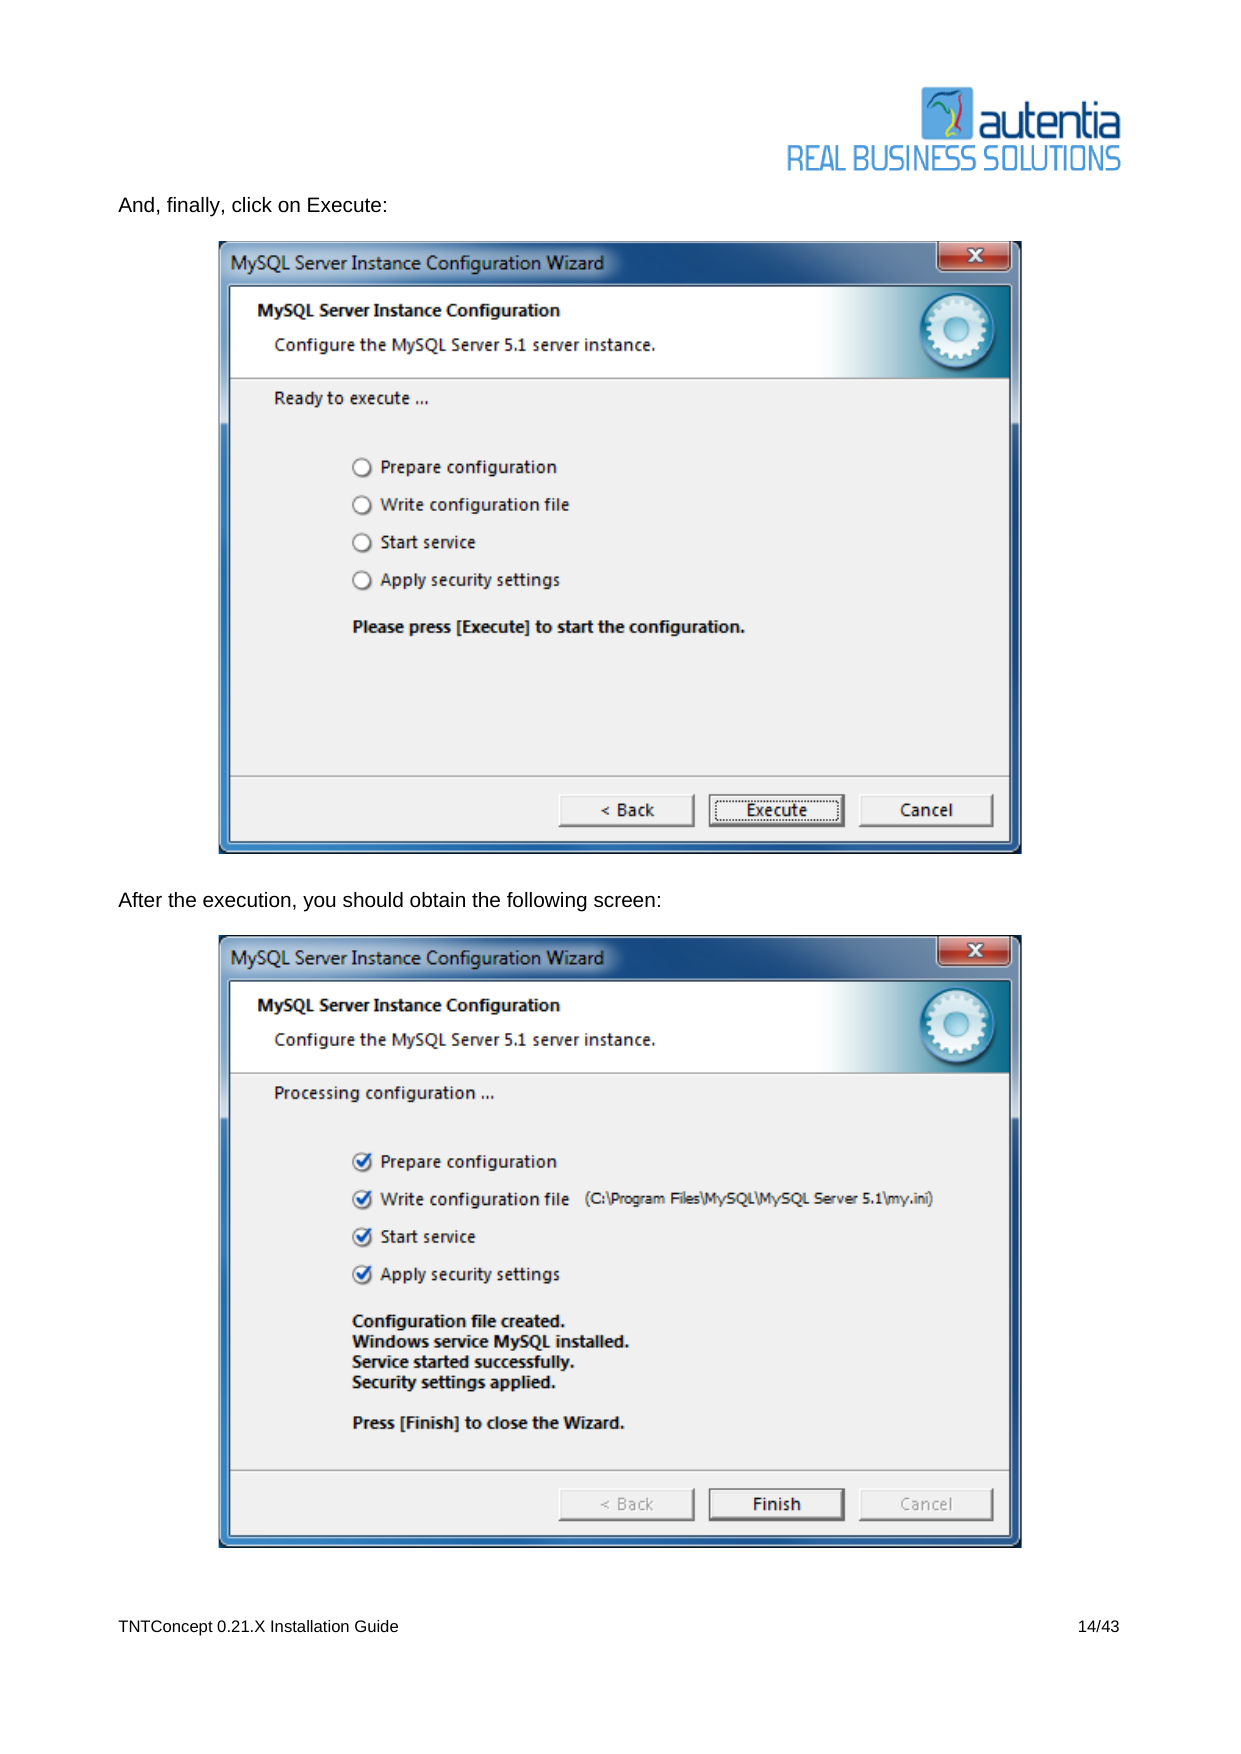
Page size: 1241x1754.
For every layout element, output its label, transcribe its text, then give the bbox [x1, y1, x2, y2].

picture [782, 85, 1123, 178]
text And, finally, click on Execute: [118, 194, 1122, 217]
picture [218, 241, 1022, 854]
text After the execution, you should obtain the following screen: [118, 888, 1122, 912]
picture [218, 935, 1022, 1548]
